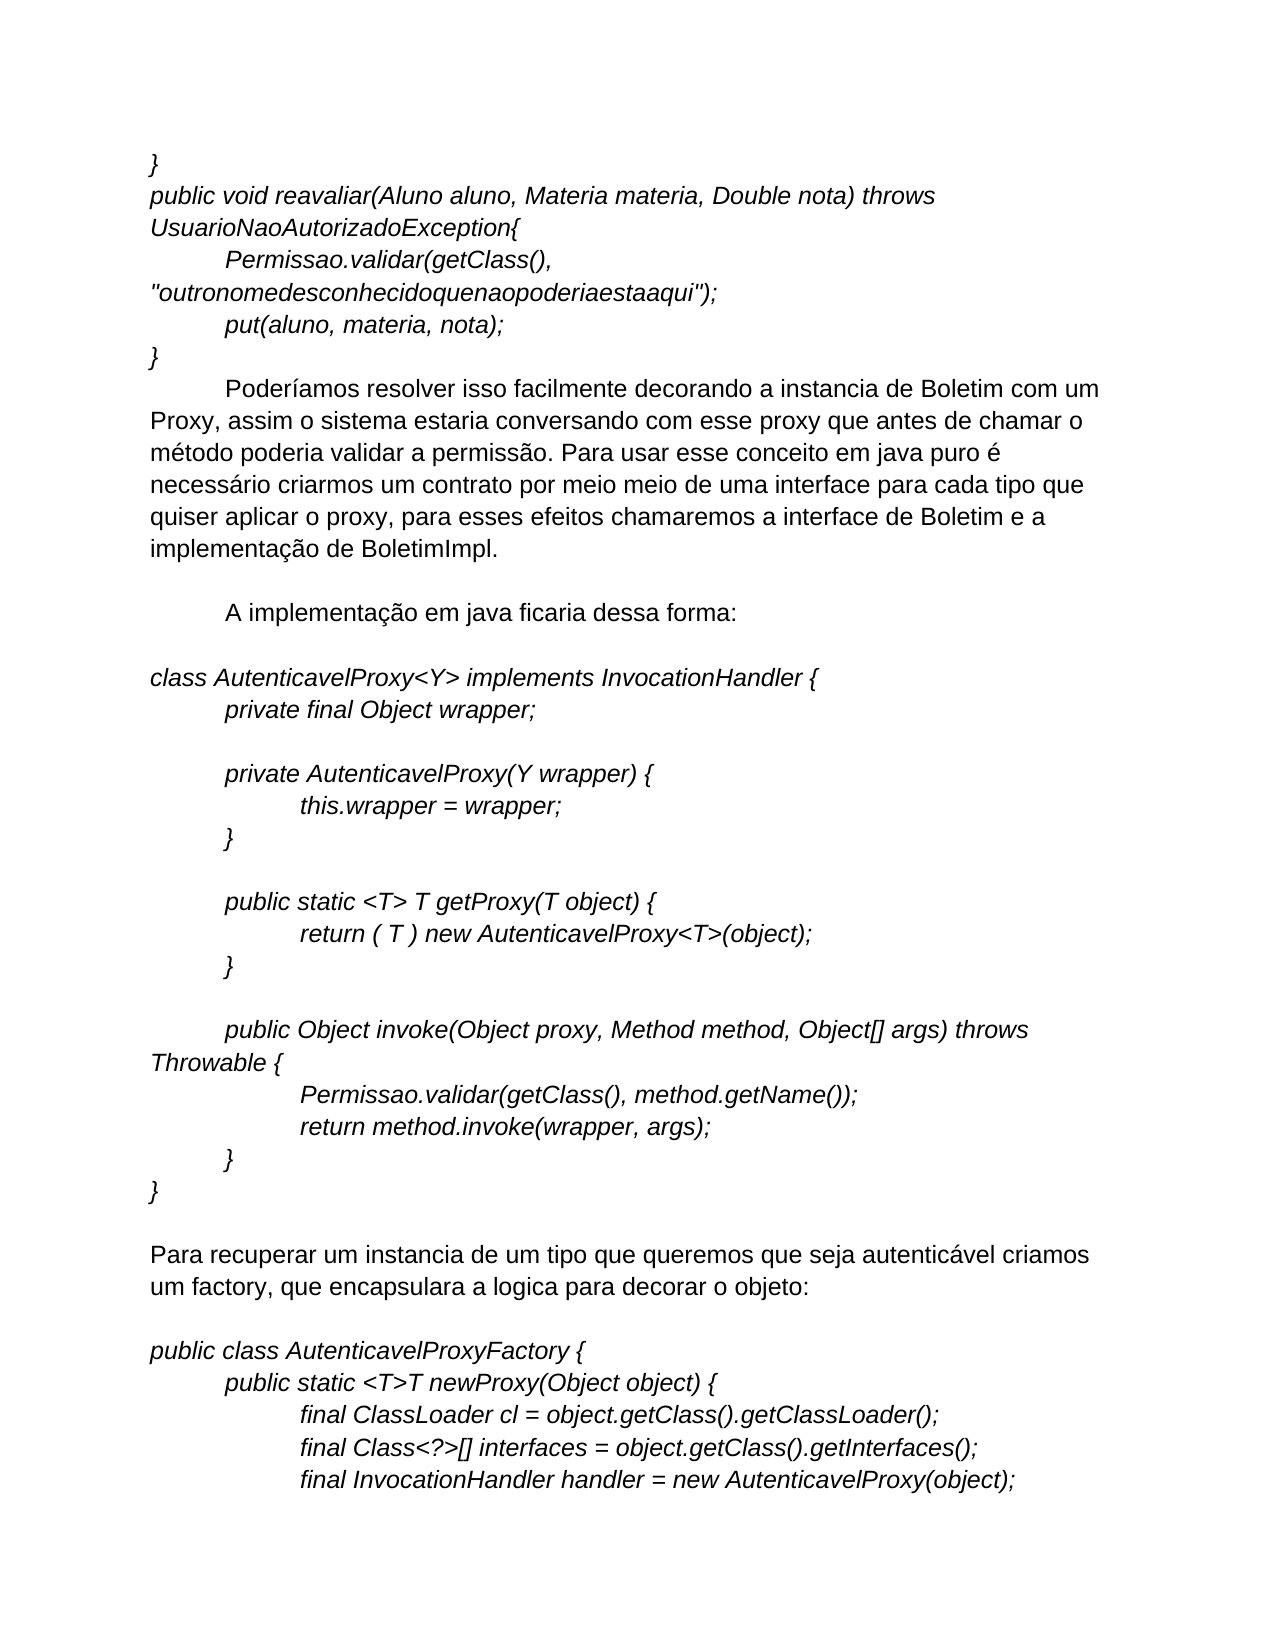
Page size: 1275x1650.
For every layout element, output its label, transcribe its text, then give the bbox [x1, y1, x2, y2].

text return ( T ) new AutenticavelProxy<T>(object); [150, 920, 1125, 948]
text } [150, 342, 1125, 370]
text put(aluno, materia, nota); [150, 310, 1125, 338]
text private final Object wrapper; [150, 695, 1125, 723]
text Permissao.validar(getClass(), method.getName()); [225, 1080, 1125, 1108]
text public Object invoke(Object proxy, Method method, Object[] args) throws Throwable { [150, 1016, 1125, 1076]
text } [150, 1144, 1125, 1172]
text } [150, 1177, 1125, 1204]
text } [150, 824, 1125, 852]
text Poderíamos resolver isso facilmente decorando a instancia de Boletim com um Proxy, assim o sistema estaria conversando com esse proxy que antes de chamar o método poderia validar a permissão. Para usar esse conceito em java puro é necessário criarmos um contrato por meio meio de uma interface para cada tipo que quiser aplicar o proxy, para esses efeitos chamaremos a interface de Boletim e a implementação de BoletimImpl. [150, 374, 1125, 563]
text public static <T> T getProxy(T object) { [150, 888, 1125, 916]
text final Class<?>[] interfaces = object.getClass().getInterfaces(); [225, 1433, 1125, 1461]
text return method.invoke(wrapper, args); [225, 1112, 1125, 1140]
text A implementação em java ficaria dessa forma: [150, 599, 1125, 627]
text Permissao.validar(getClass(), "outronomedesconhecidoquenaopoderiaestaaqui"); [150, 246, 1125, 306]
text public static <T>T newProxy(Object object) { [150, 1369, 1125, 1397]
text final ClassLoader cl = object.getClass().getClassLoader(); [225, 1401, 1125, 1429]
text public void reavaliar(Aluno aluno, Materia materia, Double nota) throws UsuarioNaoAutorizadoException{ [150, 182, 1125, 242]
text class AutenticavelProxy<Y> implements InvocationHandler { [150, 663, 1125, 691]
text } [150, 952, 1125, 980]
text private AutenticavelProxy(Y wrapper) { [150, 759, 1125, 787]
text this.wrapper = wrapper; [150, 792, 1125, 819]
text Para recuperar um instancia de um tipo que queremos que seja autenticável criamos um factory, que encapsulara a logica para decorar o objeto: [150, 1241, 1125, 1301]
text final InvocationHandler handler = new AutenticavelProxy(object); [225, 1465, 1125, 1493]
text public class AutenticavelProxyFactory { [150, 1337, 1125, 1365]
text } [150, 150, 1125, 178]
